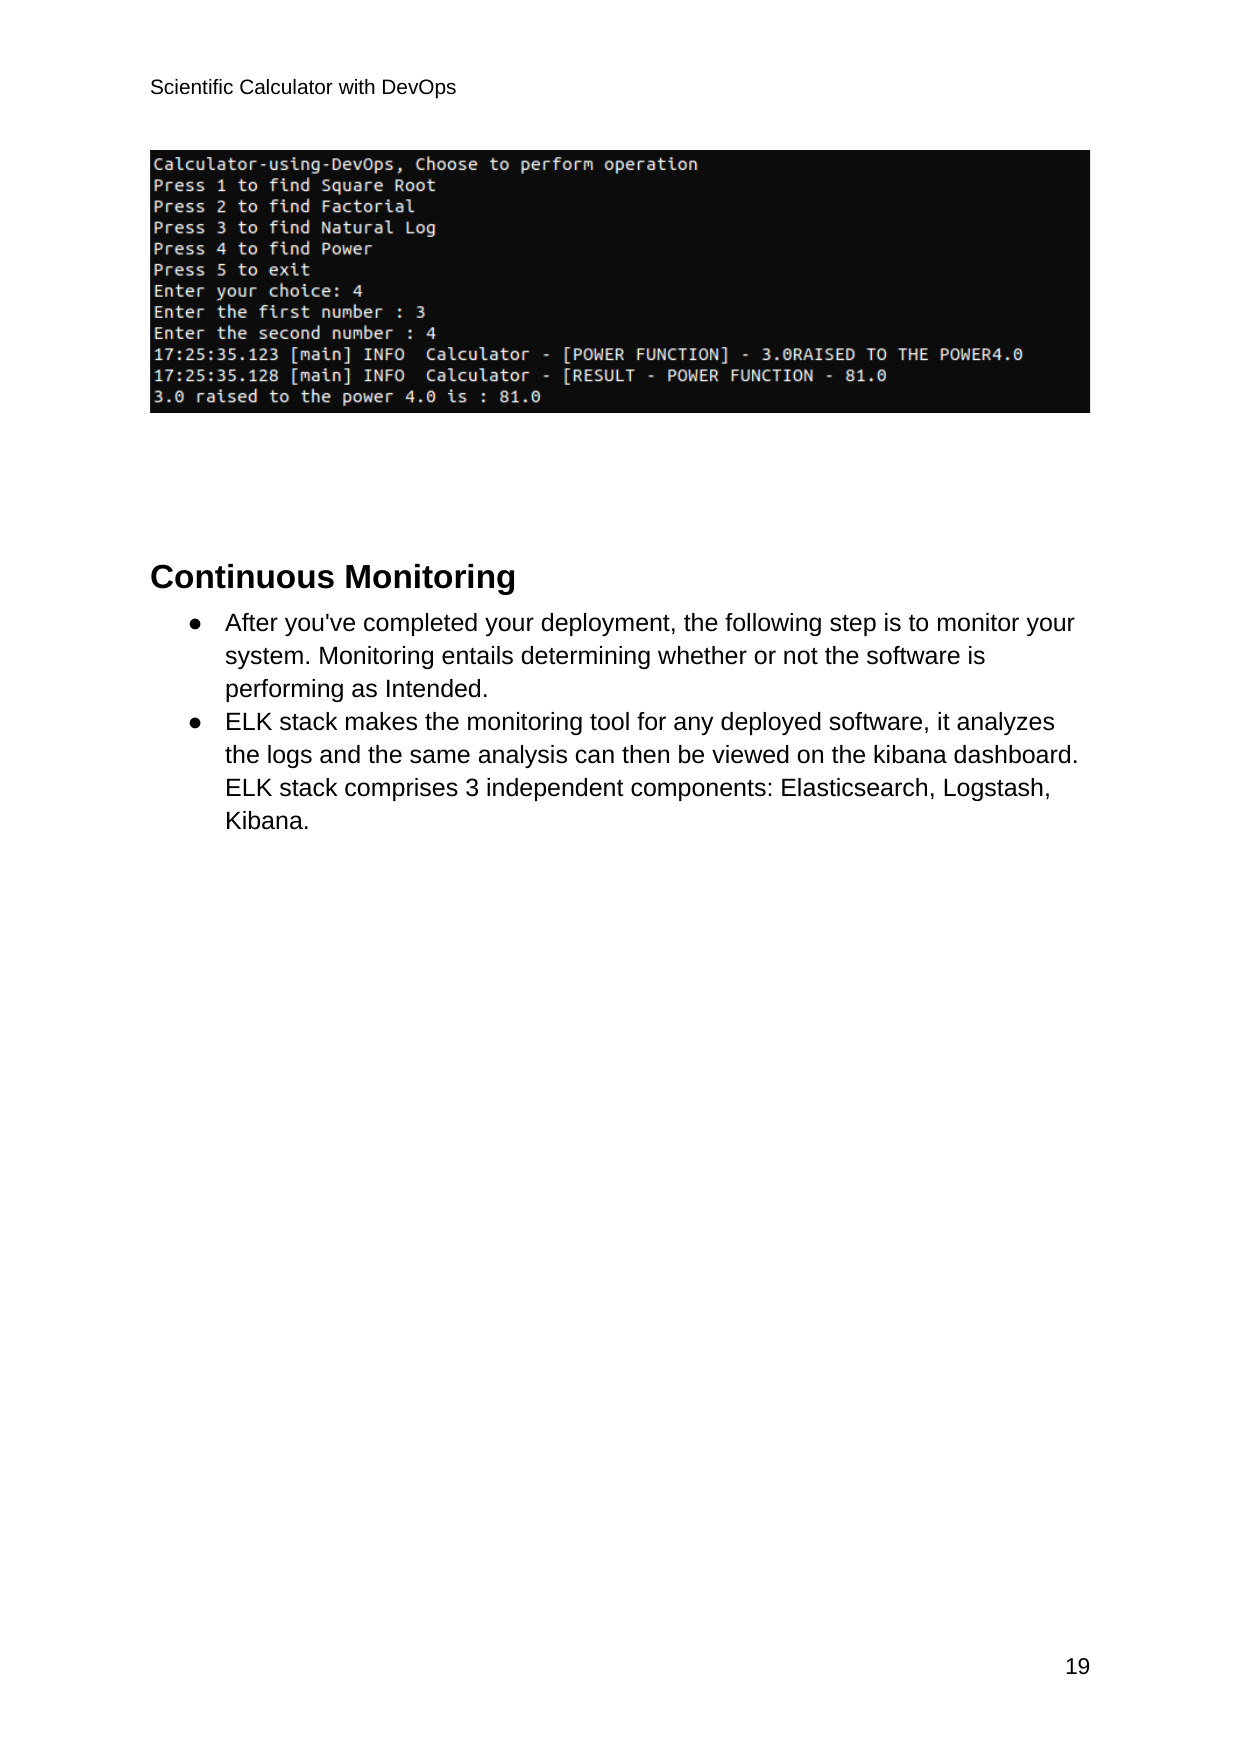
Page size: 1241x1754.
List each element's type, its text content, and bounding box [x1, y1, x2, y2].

list After you've completed your deployment, the following step is to monitor your system. Monitoring entails determining whether or not the software is performing as Intended. [187, 608, 1090, 703]
list ELK stack makes the monitoring tool for any deployed software, it analyzes the logs and the same analysis can then be viewed on the kibana dashboard. ELK stack comprises 3 independent components: Elasticsearch, Logstash, Kibana. [187, 707, 1090, 835]
subtitle Continuous Monitoring [150, 557, 1090, 596]
picture [150, 150, 1091, 413]
